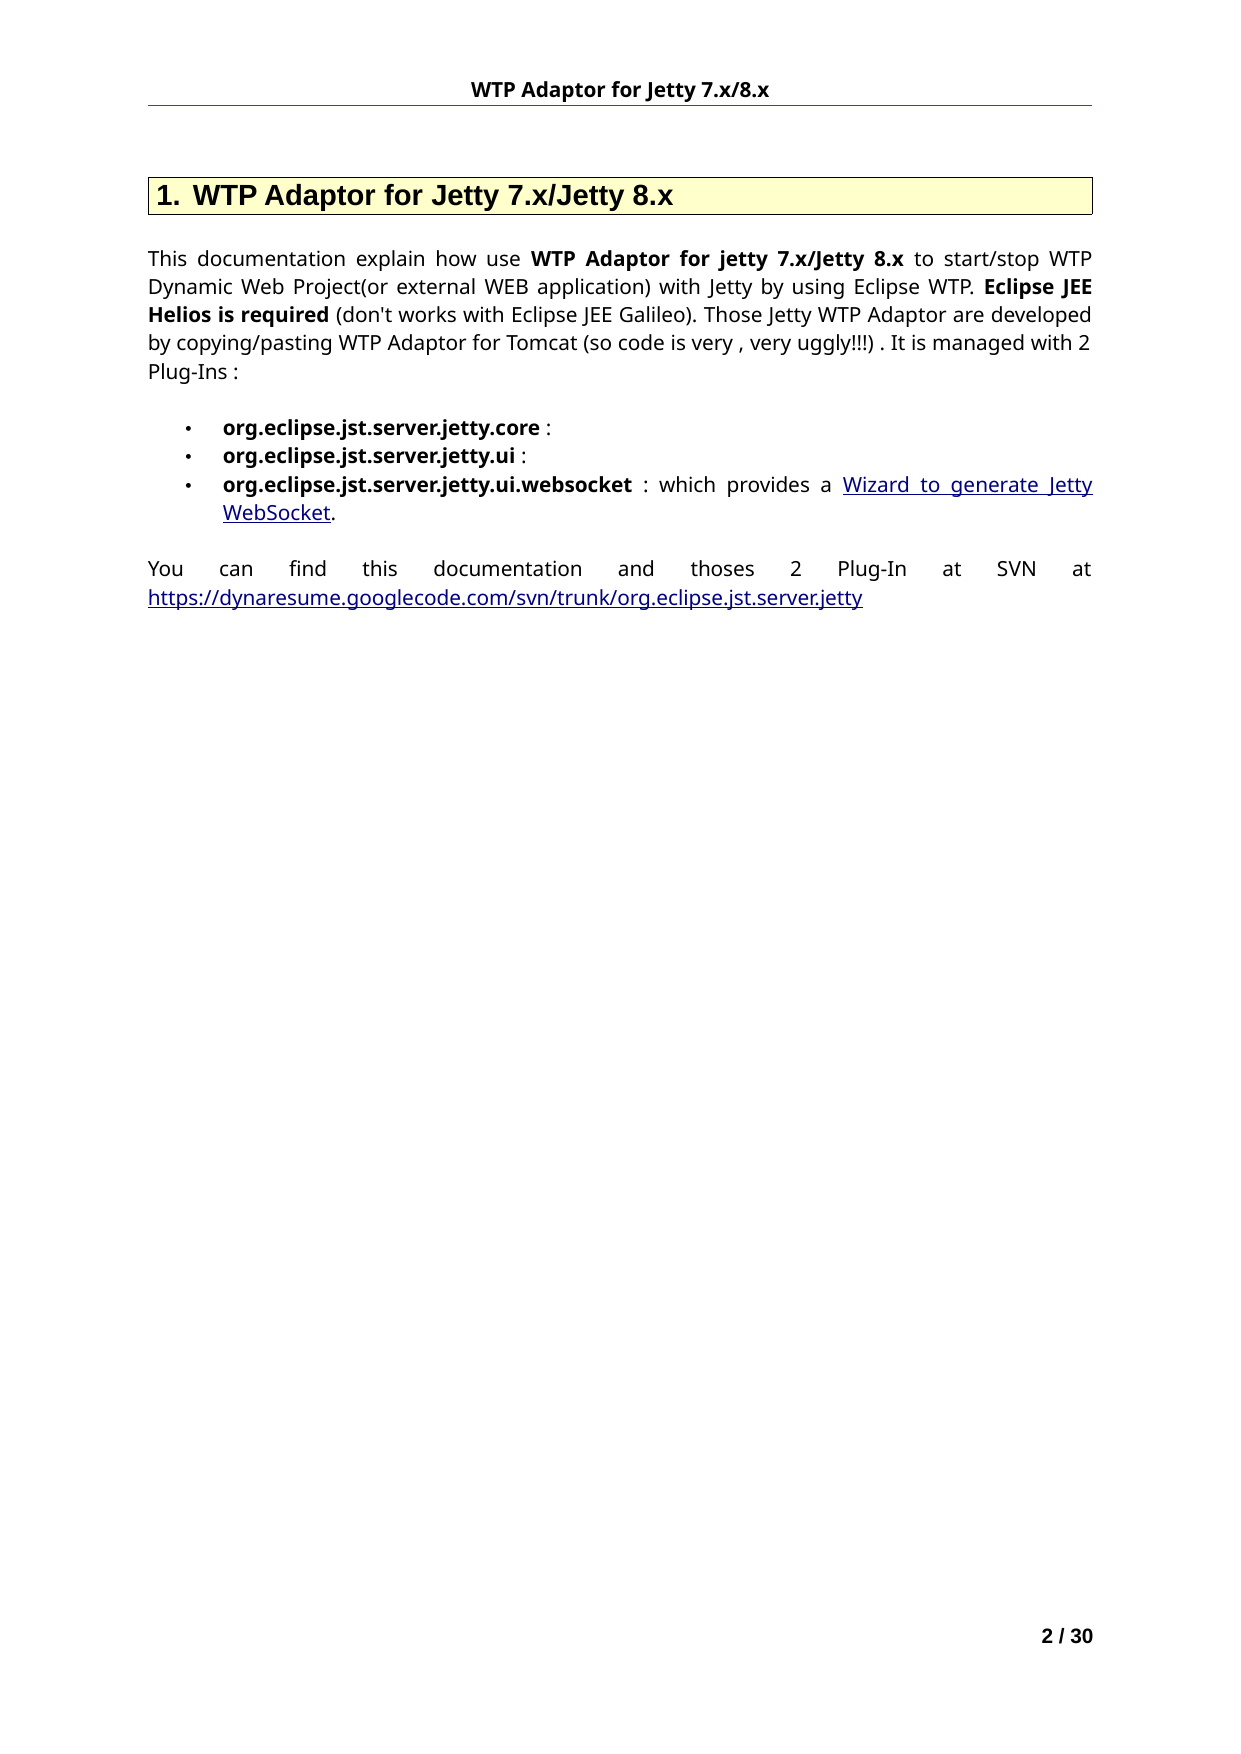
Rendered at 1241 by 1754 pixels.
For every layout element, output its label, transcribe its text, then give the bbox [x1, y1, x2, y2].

list org.eclipse.jst.server.jetty.ui : [185, 441, 1092, 470]
text You can find this documentation and thoses 2 Plug-In at SVN at https://dynaresume.googlecode.com/svn/trunk/org.eclipse.jst.server.jetty [148, 554, 1092, 611]
text This documentation explain how use WTP Adaptor for jetty 7.x/Jetty 8.x to start/stop WTP Dynamic Web Project(or external WEB application) with Jetty by using Eclipse WTP. Eclipse JEE Helios is required (don't works with Eclipse JEE Galileo). Those Jetty WTP Adaptor are developed by copying/pasting WTP Adaptor for Tomcat (so code is very , very uggly!!!) . It is managed with 2 Plug-Ins : [148, 244, 1092, 385]
subtitle WTP Adaptor for Jetty 7.x/Jetty 8.x [149, 178, 1092, 214]
list org.eclipse.jst.server.jetty.core : [185, 413, 1092, 441]
list org.eclipse.jst.server.jetty.ui.websocket : which provides a Wizard to generate Jetty WebSocket. [185, 470, 1092, 526]
